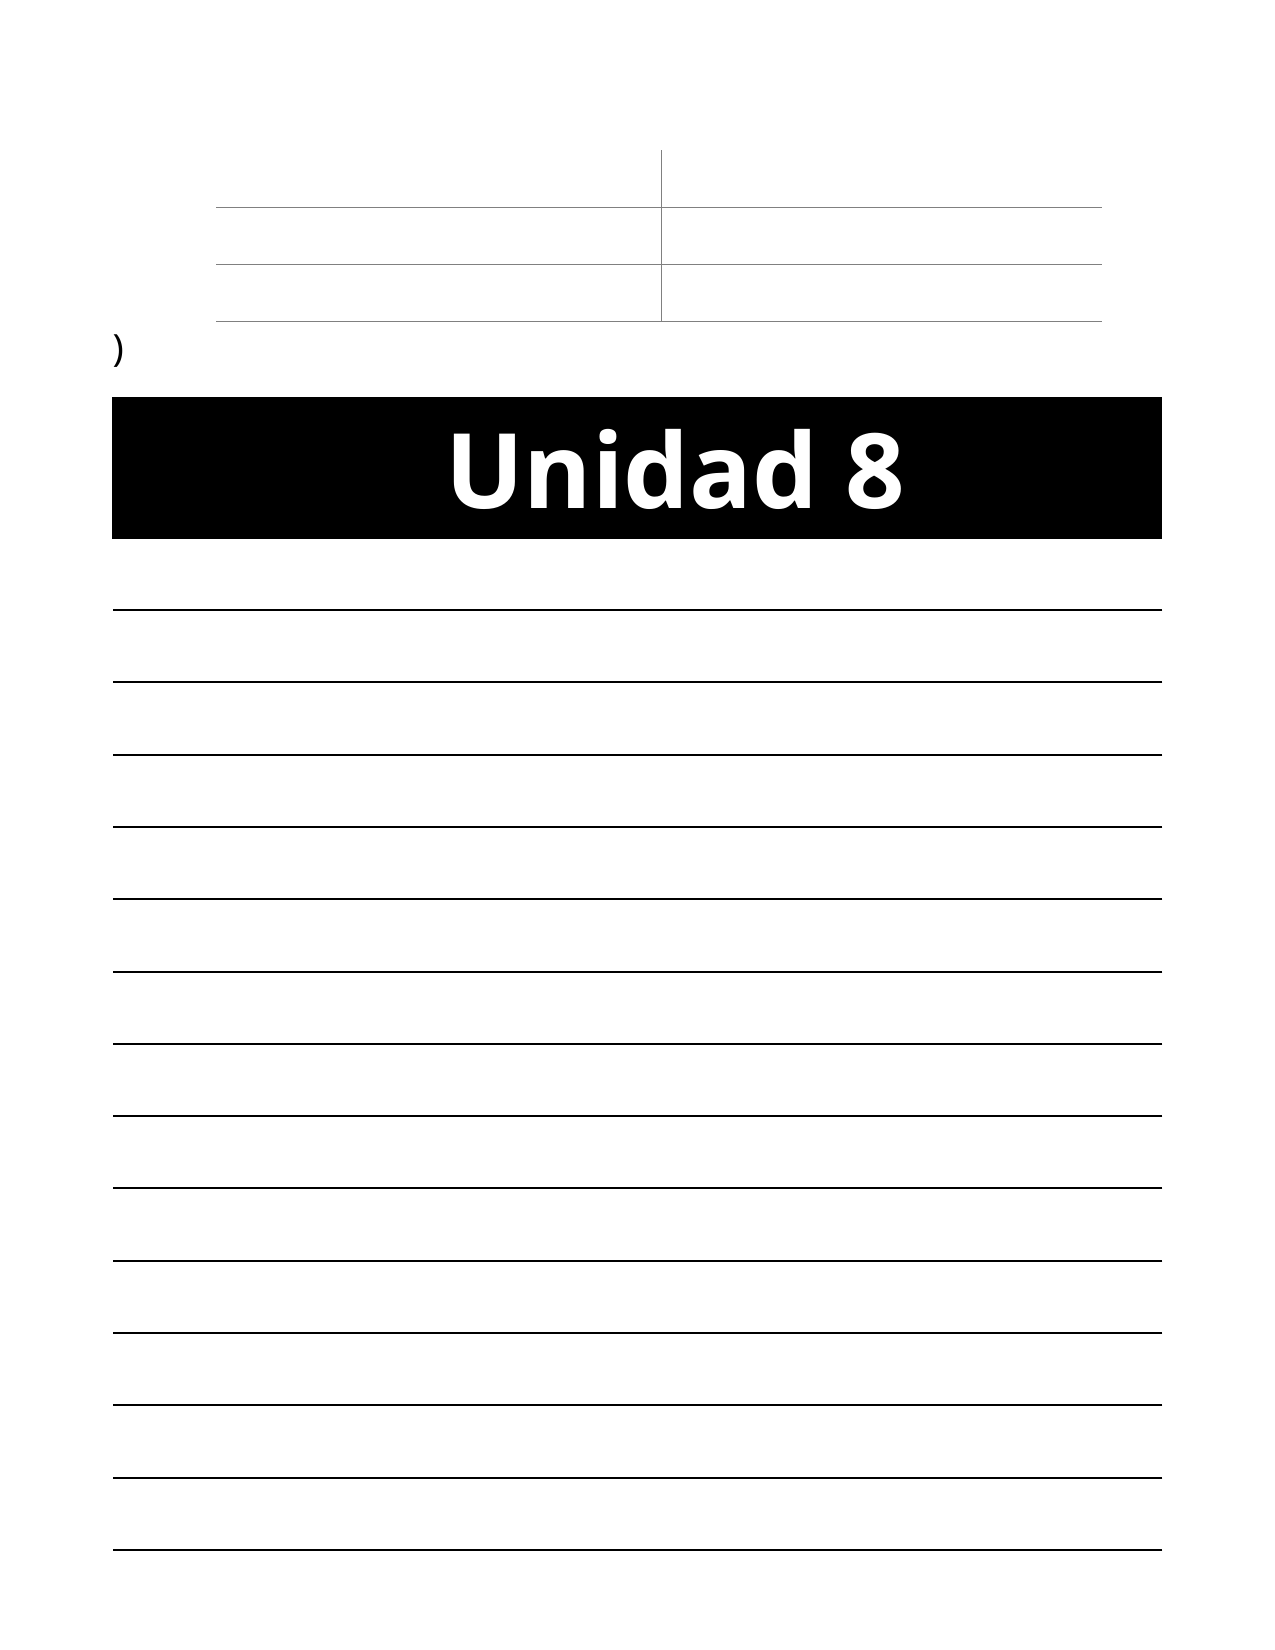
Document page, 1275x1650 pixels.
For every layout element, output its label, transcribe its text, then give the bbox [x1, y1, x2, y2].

table_cell [662, 265, 1102, 321]
table_cell [216, 265, 661, 321]
text ) [112, 321, 1162, 372]
table_header [662, 150, 1102, 207]
subtitle Unidad 8 [112, 397, 1162, 539]
table_cell [662, 208, 1102, 264]
table_cell [216, 208, 661, 264]
table_header [216, 150, 661, 207]
